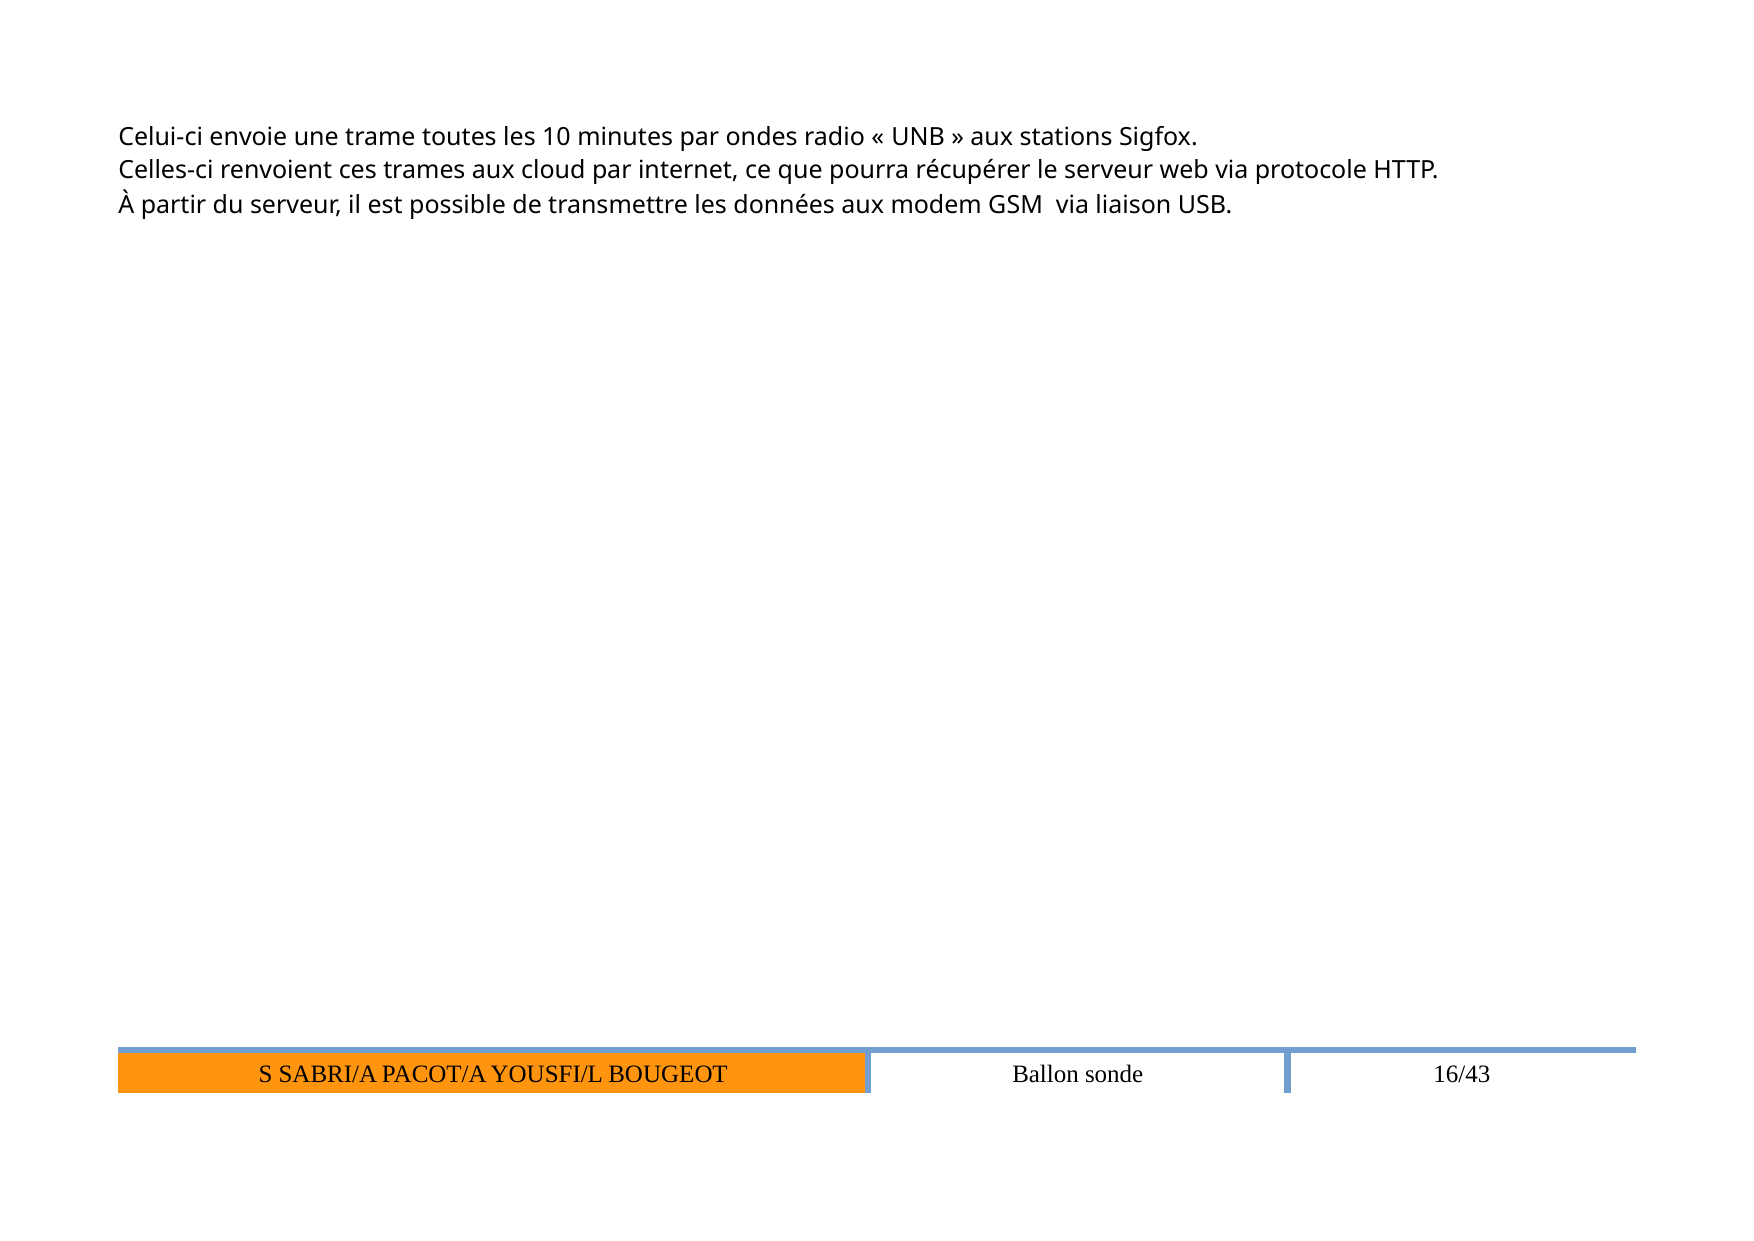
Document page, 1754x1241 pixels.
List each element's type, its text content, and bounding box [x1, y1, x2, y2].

text À partir du serveur, il est possible de transmettre les données aux modem GSM via liaison USB. [118, 186, 1636, 220]
text Celles-ci renvoient ces trames aux cloud par internet, ce que pourra récupérer le serveur web via protocole HTTP. [118, 152, 1636, 186]
text Celui-ci envoie une trame toutes les 10 minutes par ondes radio « UNB » aux stations Sigfox. [118, 118, 1636, 152]
